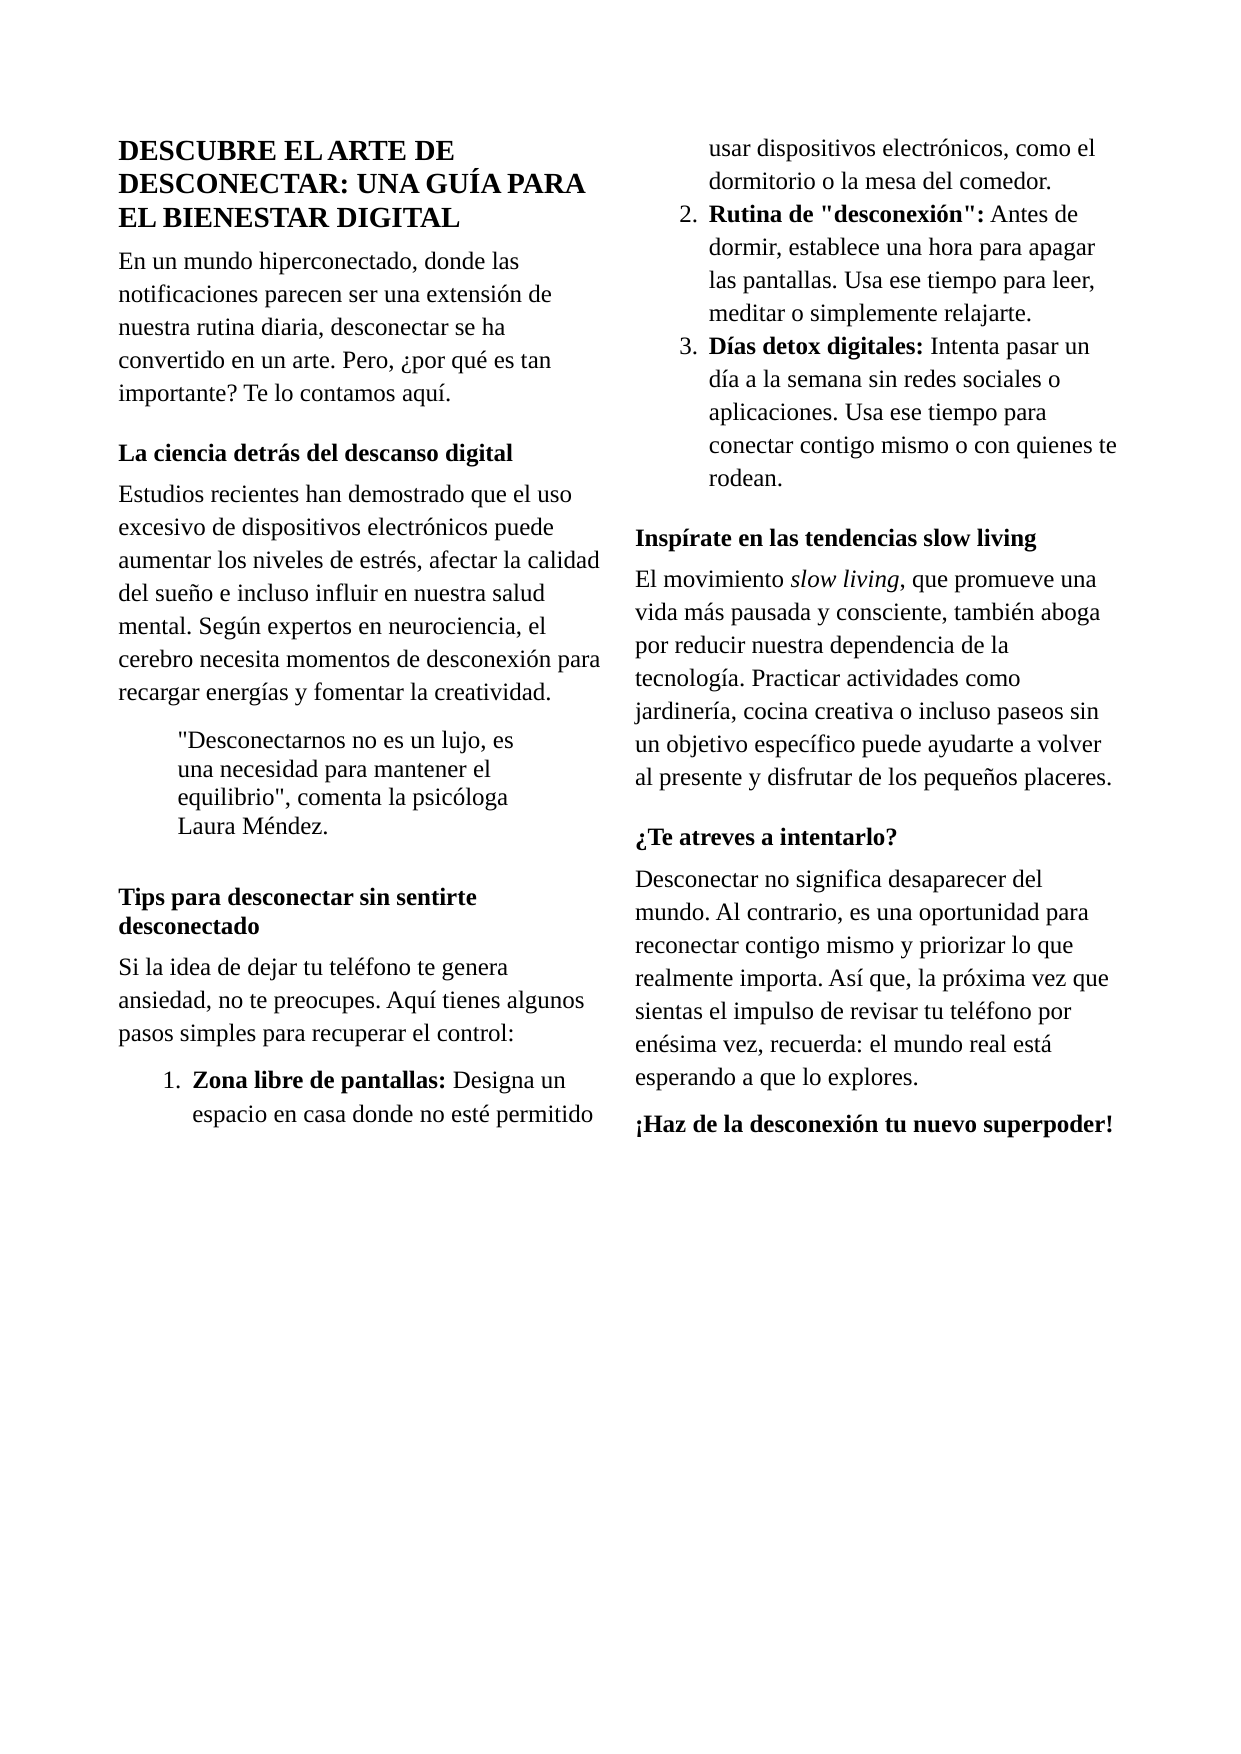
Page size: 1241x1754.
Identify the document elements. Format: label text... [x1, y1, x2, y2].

subtitle Inspírate en las tendencias slow living [635, 523, 1122, 552]
subtitle Tips para desconectar sin sentirte desconectado [118, 882, 605, 939]
list usar dispositivos electrónicos, como el dormitorio o la mesa del comedor. [679, 133, 1122, 194]
list Rutina de "desconexión": Antes de dormir, establece una hora para apagar las pantallas. Usa ese tiempo para leer, meditar o simplemente relajarte. [679, 199, 1122, 327]
subtitle ¿Te atreves a intentarlo? [635, 822, 1122, 851]
text Desconectar no significa desaparecer del mundo. Al contrario, es una oportunidad para reconectar contigo mismo y priorizar lo que realmente importa. Así que, la próxima vez que sientas el impulso de revisar tu teléfono por enésima vez, recuerda: el mundo real está esperando a que lo explores. [635, 864, 1122, 1091]
text Estudios recientes han demostrado que el uso excesivo de dispositivos electrónicos puede aumentar los niveles de estrés, afectar la calidad del sueño e incluso influir en nuestra salud mental. Según expertos en neurociencia, el cerebro necesita momentos de desconexión para recargar energías y fomentar la creatividad. [118, 479, 605, 706]
text "Desconectarnos no es un lujo, es una necesidad para mantener el equilibrio", comenta la psicóloga Laura Méndez. [177, 725, 546, 840]
list Días detox digitales: Intenta pasar un día a la semana sin redes sociales o aplicaciones. Usa ese tiempo para conectar contigo mismo o con quienes te rodean. [679, 331, 1122, 492]
subtitle La ciencia detrás del descanso digital [118, 438, 605, 467]
list Zona libre de pantallas: Designa un espacio en casa donde no esté permitido [162, 1066, 605, 1127]
text El movimiento slow living, que promueve una vida más pausada y consciente, también aboga por reducir nuestra dependencia de la tecnología. Practicar actividades como jardinería, cocina creativa o incluso paseos sin un objetivo específico puede ayudarte a volver al presente y disfrutar de los pequeños placeres. [635, 564, 1122, 791]
subtitle DESCUBRE EL ARTE DE DESCONECTAR: UNA GUÍA PARA EL BIENESTAR DIGITAL [118, 133, 605, 233]
text En un mundo hiperconectado, donde las notificaciones parecen ser una extensión de nuestra rutina diaria, desconectar se ha convertido en un arte. Pero, ¿por qué es tan importante? Te lo contamos aquí. [118, 246, 605, 407]
text Si la idea de dejar tu teléfono te genera ansiedad, no te preocupes. Aquí tienes algunos pasos simples para recuperar el control: [118, 952, 605, 1047]
text ¡Haz de la desconexión tu nuevo superpoder! [635, 1109, 1122, 1138]
